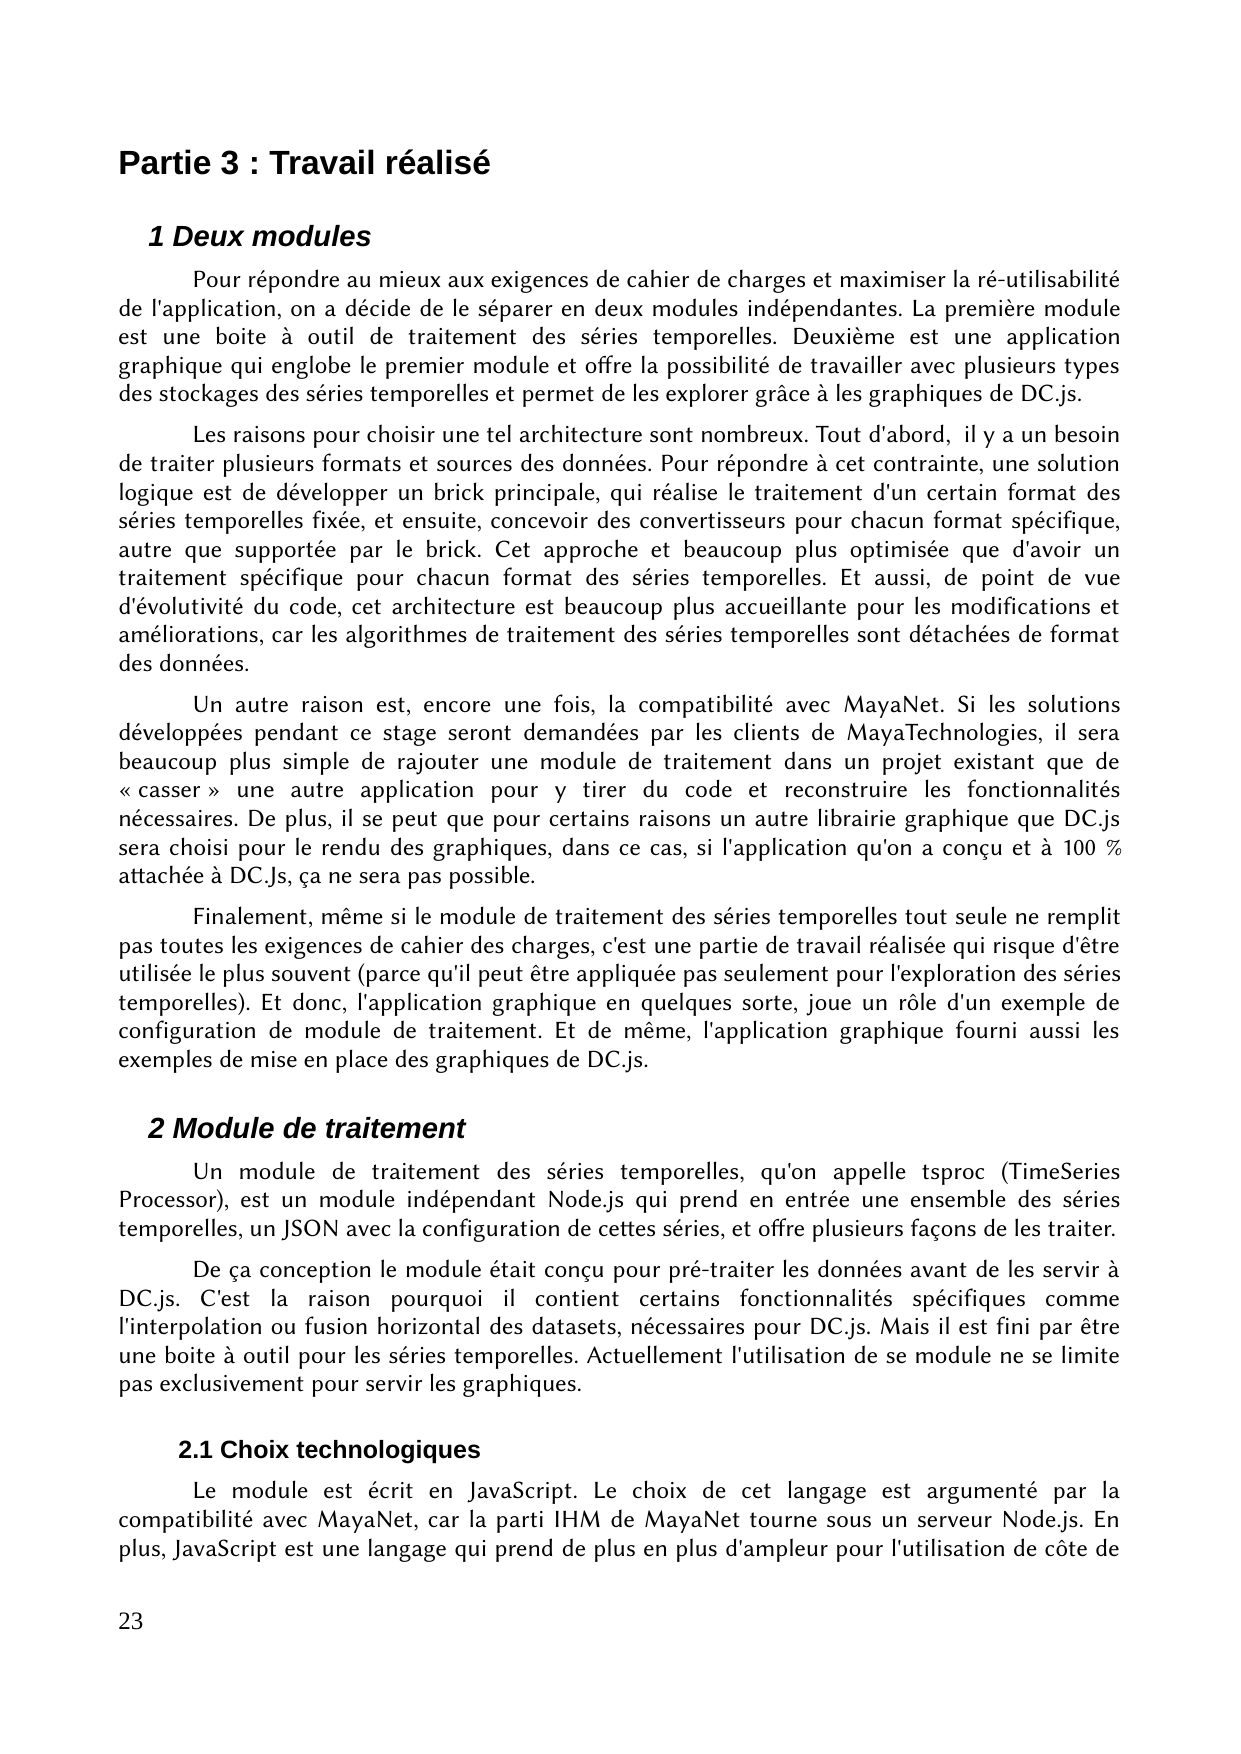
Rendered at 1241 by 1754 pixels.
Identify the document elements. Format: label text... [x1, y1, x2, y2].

text Le module est écrit en JavaScript. Le choix de cet langage est argumenté par la compatibilité avec MayaNet, car la parti IHM de MayaNet tourne sous un serveur Node.js. En plus, JavaScript est une langage qui prend de plus en plus d'ampleur pour l'utilisation de côte de [118, 1477, 1122, 1562]
text Finalement, même si le module de traitement des séries temporelles tout seule ne remplit pas toutes les exigences de cahier des charges, c'est une partie de travail réalisée qui risque d'être utilisée le plus souvent (parce qu'il peut être appliquée pas seulement pour l'exploration des séries temporelles). Et donc, l'application graphique en quelques sorte, joue un rôle d'un exemple de configuration de module de traitement. Et de même, l'application graphique fourni aussi les exemples de mise en place des graphiques de DC.js. [118, 902, 1122, 1073]
text Pour répondre au mieux aux exigences de cahier de charges et maximiser la ré-utilisabilité de l'application, on a décide de le séparer en deux modules indépendantes. La première module est une boite à outil de traitement des séries temporelles. Deuxième est une application graphique qui englobe le premier module et offre la possibilité de travailler avec plusieurs types des stockages des séries temporelles et permet de les explorer grâce à les graphiques de DC.js. [118, 265, 1122, 408]
text De ça conception le module était conçu pour pré-traiter les données avant de les servir à DC.js. C'est la raison pourquoi il contient certains fonctionnalités spécifiques comme l'interpolation ou fusion horizontal des datasets, nécessaires pour DC.js. Mais il est fini par être une boite à outil pour les séries temporelles. Actuellement l'utilisation de se module ne se limite pas exclusivement pour servir les graphiques. [118, 1255, 1122, 1398]
subtitle Module de traitement [118, 1111, 1122, 1144]
subtitle Deux modules [118, 219, 1122, 253]
subtitle Choix technologiques [118, 1435, 1122, 1464]
text Un autre raison est, encore une fois, la compatibilité avec MayaNet. Si les solutions développées pendant ce stage seront demandées par les clients de MayaTechnologies, il sera beaucoup plus simple de rajouter une module de traitement dans un projet existant que de « casser » une autre application pour y tirer du code et reconstruire les fonctionnalités nécessaires. De plus, il se peut que pour certains raisons un autre librairie graphique que DC.js sera choisi pour le rendu des graphiques, dans ce cas, si l'application qu'on a conçu et à 100 % attachée à DC.Js, ça ne sera pas possible. [118, 690, 1122, 890]
text Les raisons pour choisir une tel architecture sont nombreux. Tout d'abord, il y a un besoin de traiter plusieurs formats et sources des données. Pour répondre à cet contrainte, une solution logique est de développer un brick principale, qui réalise le traitement d'un certain format des séries temporelles fixée, et ensuite, concevoir des convertisseurs pour chacun format spécifique, autre que supportée par le brick. Cet approche et beaucoup plus optimisée que d'avoir un traitement spécifique pour chacun format des séries temporelles. Et aussi, de point de vue d'évolutivité du code, cet architecture est beaucoup plus accueillante pour les modifications et améliorations, car les algorithmes de traitement des séries temporelles sont détachées de format des données. [118, 421, 1122, 677]
text Un module de traitement des séries temporelles, qu'on appelle tsproc (TimeSeries Processor), est un module indépendant Node.js qui prend en entrée une ensemble des séries temporelles, un JSON avec la configuration de cettes séries, et offre plusieurs façons de les traiter. [118, 1157, 1122, 1243]
subtitle Partie 3 : Travail réalisé [118, 143, 1122, 182]
